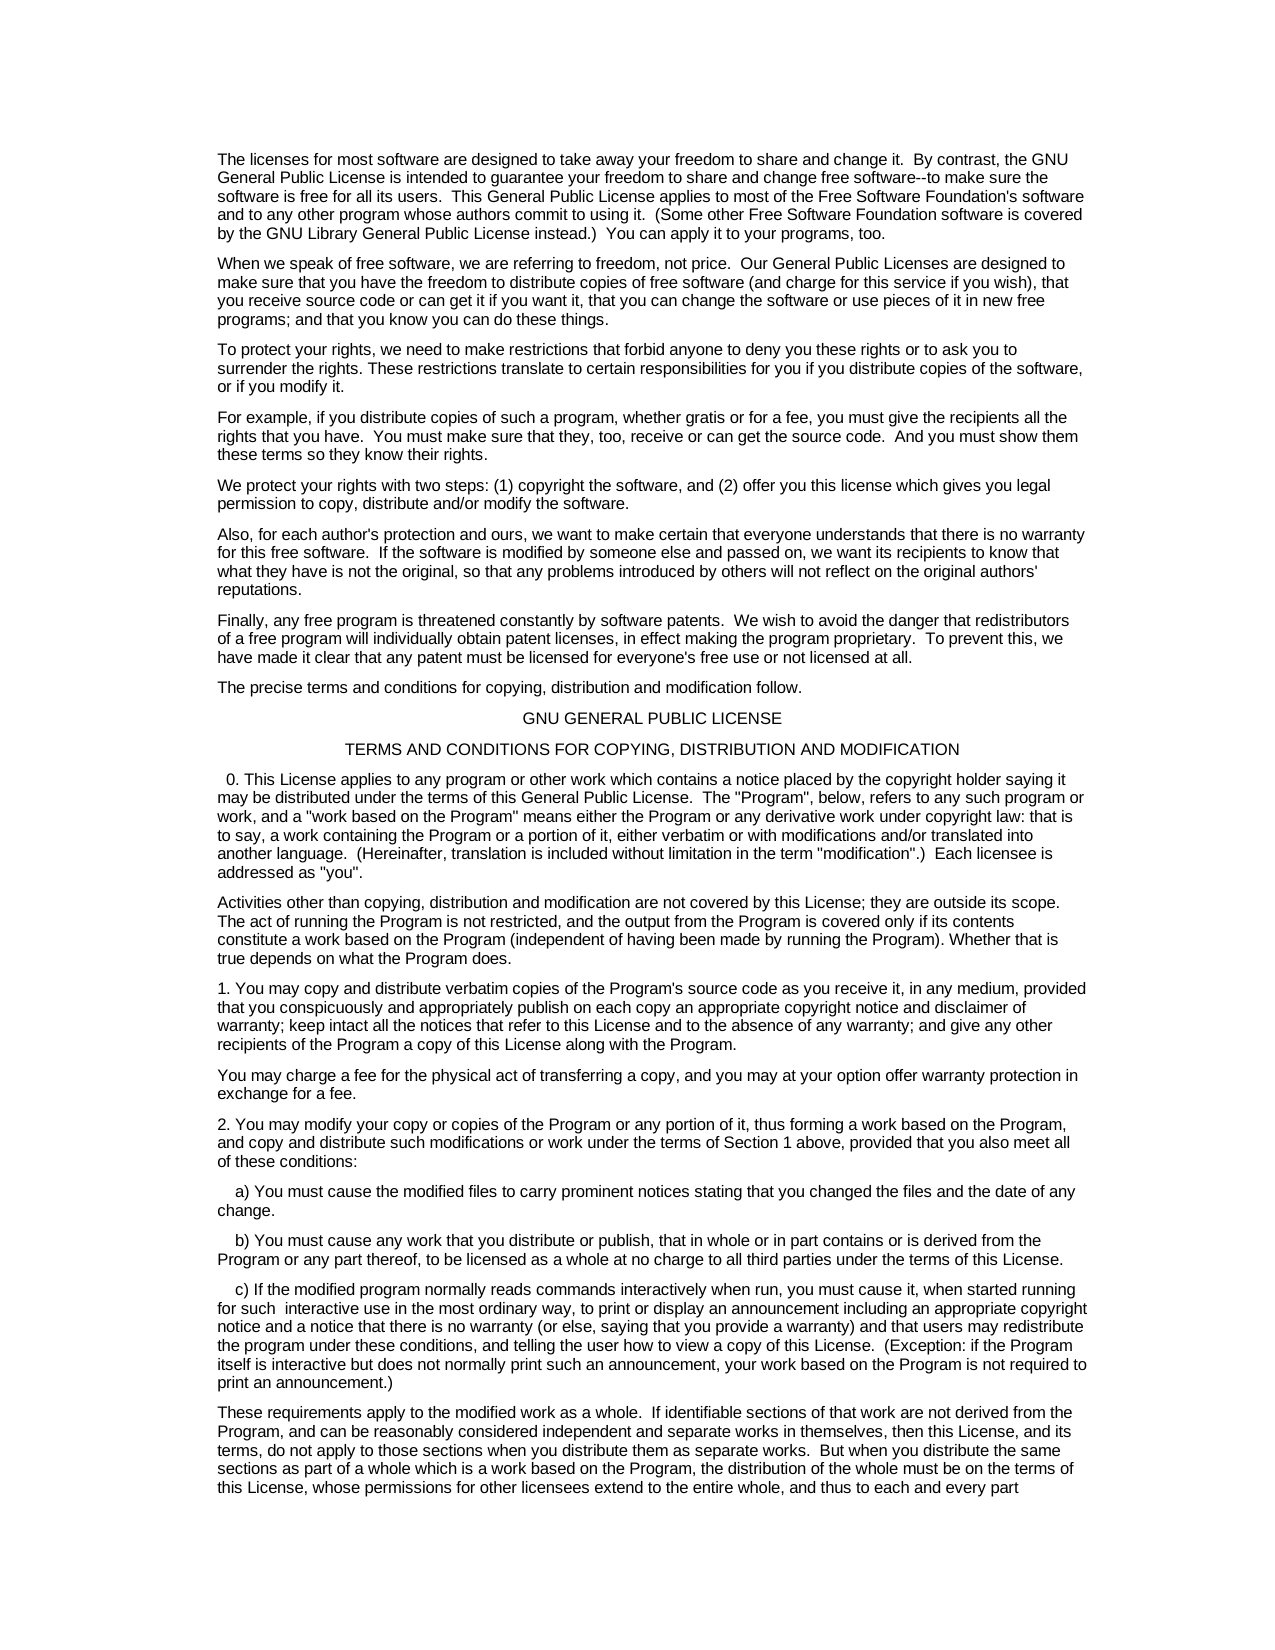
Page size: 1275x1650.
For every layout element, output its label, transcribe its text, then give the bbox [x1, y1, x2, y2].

text For example, if you distribute copies of such a program, whether gratis or for a fee, you must give the recipients all the rights that you have. You must make sure that they, too, receive or can get the source code. And you must show them these terms so they know their rights. [217, 408, 1087, 464]
text The precise terms and conditions for copying, distribution and modification follow. [217, 679, 1087, 697]
text GNU GENERAL PUBLIC LICENSE [217, 709, 1087, 728]
text Also, for each author's protection and ours, we want to make certain that everyone understands that there is no warranty for this free software. If the software is modified by someone else and passed on, we want its recipients to know that what they have is not the original, so that any problems introduced by others will not reflect on the original authors' reputations. [217, 525, 1087, 599]
text When we speak of free software, we are referring to freedom, not price. Our General Public Licenses are designed to make sure that you have the freedom to distribute copies of free software (and charge for this service if you wish), that you receive source code or can get it if you want it, that you can change the software or use pieces of it in new free programs; and that you know you can do these things. [217, 255, 1087, 329]
text We protect your rights with two steps: (1) copyright the software, and (2) offer you this license which gives you legal permission to copy, distribute and/or modify the software. [217, 476, 1087, 513]
text Finally, any free program is threatened constantly by software patents. We wish to avoid the danger that redistributors of a free program will individually obtain patent licenses, in effect making the program proprietary. To prevent this, we have made it clear that any patent must be licensed for everyone's free use or not licensed at all. [217, 611, 1087, 667]
text c) If the modified program normally reads commands interactively when run, you must cause it, when started running for such interactive use in the most ordinary way, to print or display an announcement including an appropriate copyright notice and a notice that there is no warranty (or else, saying that you provide a warranty) and that users may redistribute the program under these conditions, and telling the user how to view a copy of this License. (Exception: if the Program itself is interactive but does not normally print such an announcement, your work based on the Program is not required to print an announcement.) [217, 1281, 1087, 1392]
text 0. This License applies to any program or other work which contains a notice placed by the copyright holder saying it may be distributed under the terms of this General Public License. The "Program", below, refers to any such program or work, and a "work based on the Program" means either the Program or any derivative work under copyright law: that is to say, a work containing the Program or a portion of it, either verbatim or with modifications and/or translated into another language. (Hereinafter, translation is included without limitation in the term "modification".) Each licensee is addressed as "you". [217, 770, 1087, 882]
text These requirements apply to the modified work as a whole. If identifiable sections of that work are not derived from the Program, and can be reasonably considered independent and separate works in themselves, then this License, and its terms, do not apply to those sections when you distribute them as separate works. But when you distribute the same sections as part of a whole which is a work based on the Program, the distribution of the whole must be on the terms of this License, whose permissions for other licensees extend to the entire whole, and thus to each and every part [217, 1404, 1087, 1497]
text The licenses for most software are designed to take away your freedom to share and change it. By contrast, the GNU General Public License is intended to guarantee your freedom to share and change free software--to make sure the software is free for all its users. This General Public License applies to most of the Free Software Foundation's software and to any other program whose authors commit to using it. (Some other Free Software Foundation software is covered by the GNU Library General Public License instead.) You can apply it to your programs, too. [217, 150, 1087, 243]
text To protect your rights, we need to make restrictions that forbid anyone to deny you these rights or to ask you to surrender the rights. These restrictions translate to certain responsibilities for you if you distribute copies of the software, or if you modify it. [217, 341, 1087, 396]
text TERMS AND CONDITIONS FOR COPYING, DISTRIBUTION AND MODIFICATION [217, 740, 1087, 758]
text You may charge a fee for the physical act of transferring a copy, and you may at your option offer warranty protection in exchange for a fee. [217, 1066, 1087, 1103]
text b) You must cause any work that you distribute or publish, that in whole or in part contains or is derived from the Program or any part thereof, to be licensed as a whole at no charge to all third parties under the terms of this License. [217, 1232, 1087, 1269]
text a) You must cause the modified files to carry prominent notices stating that you changed the files and the date of any change. [217, 1183, 1087, 1220]
text Activities other than copying, distribution and modification are not covered by this License; they are outside its scope. The act of running the Program is not restricted, and the output from the Program is covered only if its contents constitute a work based on the Program (independent of having been made by running the Program). Whether that is true depends on what the Program does. [217, 894, 1087, 968]
text 2. You may modify your copy or copies of the Program or any portion of it, thus forming a work based on the Program, and copy and distribute such modifications or work under the terms of Section 1 above, provided that you also meet all of these conditions: [217, 1115, 1087, 1171]
text 1. You may copy and distribute verbatim copies of the Program's source code as you receive it, in any medium, provided that you conspicuously and appropriately publish on each copy an appropriate copyright notice and disclaimer of warranty; keep intact all the notices that refer to this License and to the absence of any warranty; and give any other recipients of the Program a copy of this License along with the Program. [217, 980, 1087, 1054]
